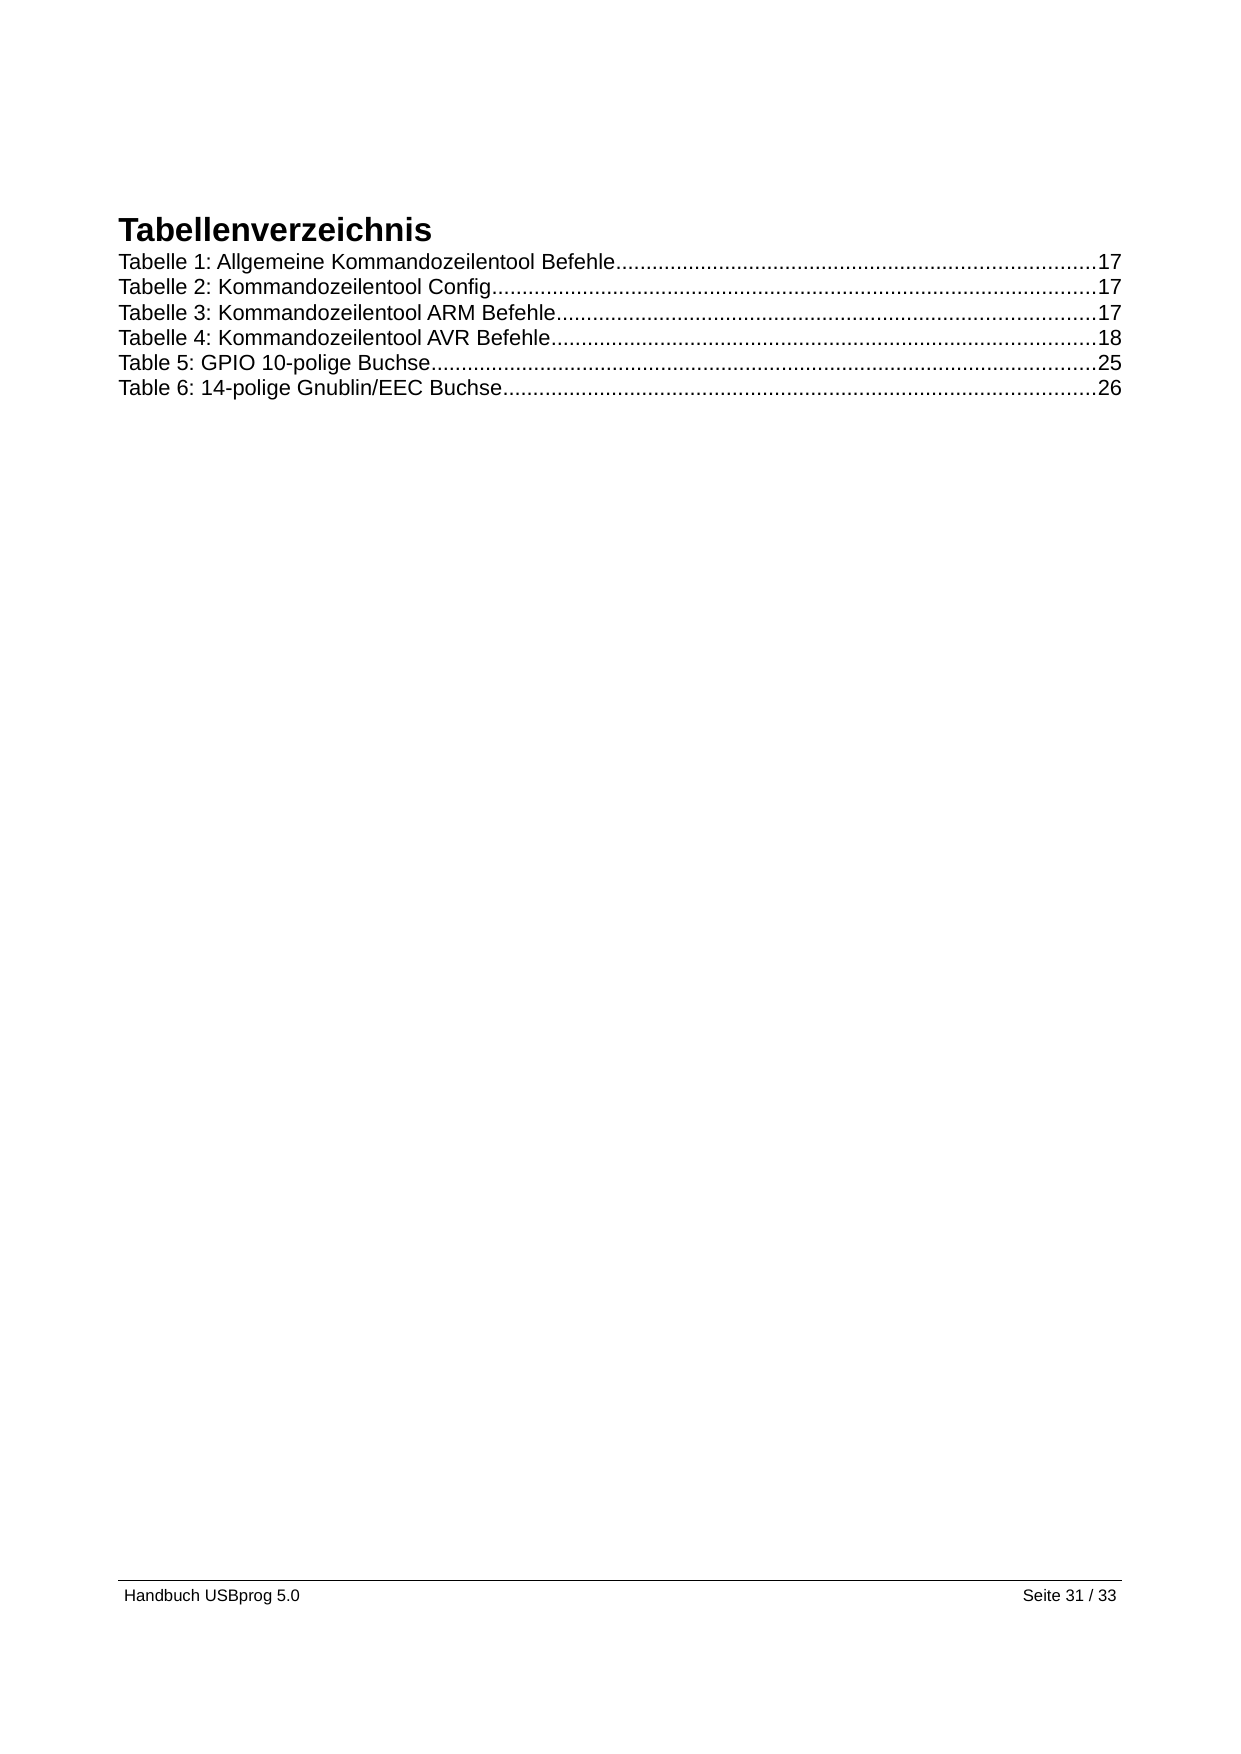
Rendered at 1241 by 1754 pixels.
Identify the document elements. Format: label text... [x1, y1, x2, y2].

subtitle Tabellenverzeichnis [118, 211, 1122, 249]
text Tabelle 2: Kommandozeilentool Config 17 [118, 274, 1122, 299]
text Tabelle 3: Kommandozeilentool ARM Befehle 17 [118, 299, 1122, 324]
text Table 6: 14-polige Gnublin/EEC Buchse 26 [118, 375, 1122, 400]
text Tabelle 4: Kommandozeilentool AVR Befehle 18 [118, 324, 1122, 350]
text Table 5: GPIO 10-polige Buchse 25 [118, 350, 1122, 375]
text Tabelle 1: Allgemeine Kommandozeilentool Befehle 17 [118, 249, 1122, 274]
